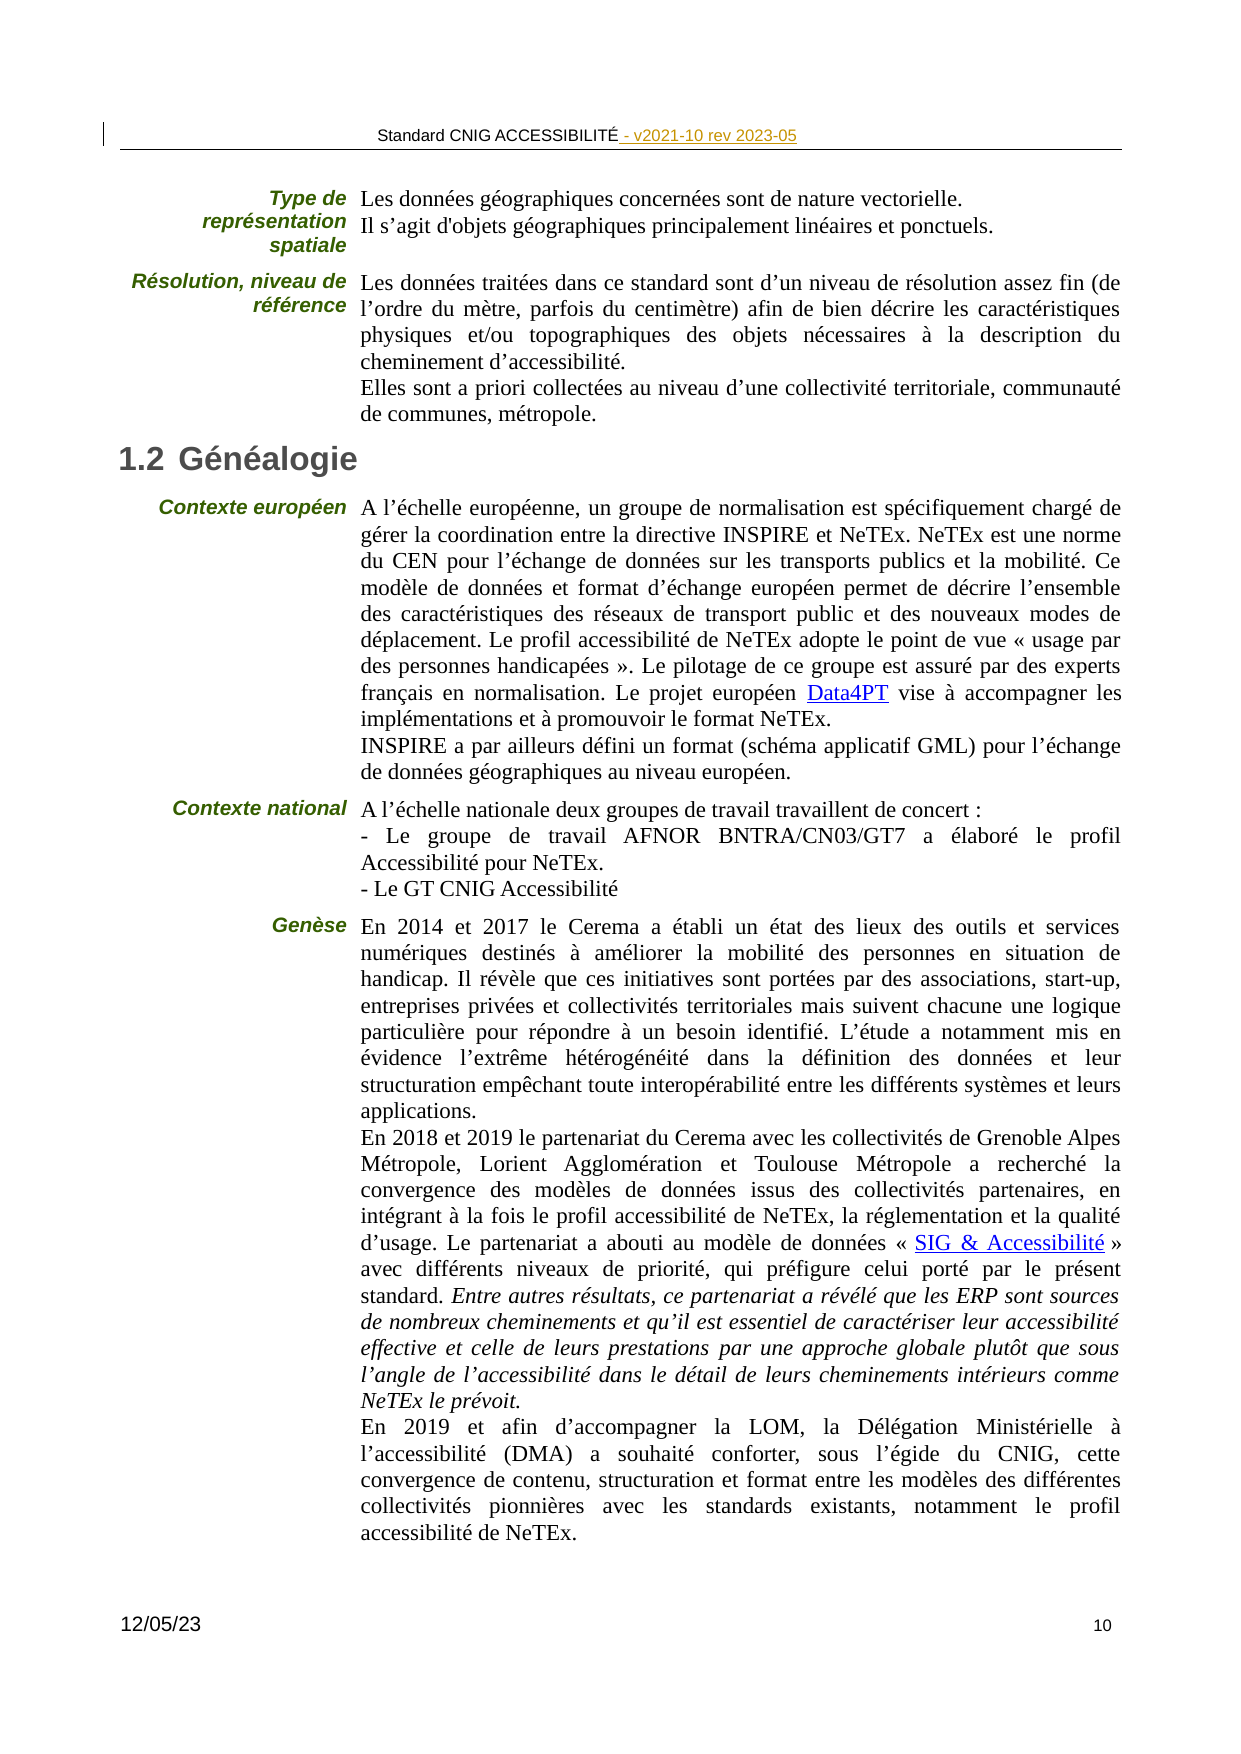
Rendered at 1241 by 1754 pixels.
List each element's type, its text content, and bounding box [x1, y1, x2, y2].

table_cell A l’échelle nationale deux groupes de travail travaillent de concert : - Le groupe de travail AFNOR BNTRA/CN03/GT7 a élaboré le profil Accessibilité pour NeTEx. - Le GT CNIG Accessibilité [355, 790, 1122, 907]
table_cell En 2014 et 2017 le Cerema a établi un état des lieux des outils et services numériques destinés à améliorer la mobilité des personnes en situation de handicap. Il révèle que ces initiatives sont portées par des associations, start-up, entreprises privées et collectivités territoriales mais suivent chacune une logique particulière pour répondre à un besoin identifié. L’étude a notamment mis en évidence l’extrême hétérogénéité dans la définition des données et leur structuration empêchant toute interopérabilité entre les différents systèmes et leurs applications. En 2018 et 2019 le partenariat du Cerema avec les collectivités de Grenoble Alpes Métropole, Lorient Agglomération et Toulouse Métropole a recherché la convergence des modèles de données issus des collectivités partenaires, en intégrant à la fois le profil accessibilité de NeTEx, la réglementation et la qualité d’usage. Le partenariat a abouti au modèle de données « SIG & Accessibilité » avec différents niveaux de priorité, qui préfigure celui porté par le présent standard. Entre autres résultats, ce partenariat a révélé que les ERP sont sources de nombreux cheminements et qu’il est essentiel de caractériser leur accessibilité effective et celle de leurs prestations par une approche globale plutôt que sous l’angle de l’accessibilité dans le détail de leurs cheminements intérieurs comme NeTEx le prévoit. En 2019 et afin d’accompagner la LOM, la Délégation Ministérielle à l’accessibilité (DMA) a souhaité conforter, sous l’égide du CNIG, cette convergence de contenu, structuration et format entre les modèles des différentes collectivités pionnières avec les standards existants, notamment le profil accessibilité de NeTEx. [355, 907, 1122, 1551]
table_cell Contexte national [118, 790, 354, 907]
table_header Contexte européen [118, 489, 354, 790]
subtitle Généalogie [118, 438, 1122, 477]
table_cell Les données traitées dans ce standard sont d’un niveau de résolution assez fin (de l’ordre du mètre, parfois du centimètre) afin de bien décrire les caractéristiques physiques et/ou topographiques des objets nécessaires à la description du cheminement d’accessibilité. Elles sont a priori collectées au niveau d’une collectivité territoriale, communauté de communes, métropole. [354, 263, 1122, 433]
table_cell Résolution, niveau de référence [118, 263, 354, 433]
table_cell Genèse [118, 907, 354, 1551]
table_cell Les données géographiques concernées sont de nature vectorielle. Il s’agit d'objets géographiques principalement linéaires et ponctuels. [354, 180, 1122, 263]
table_header A l’échelle européenne, un groupe de normalisation est spécifiquement chargé de gérer la coordination entre la directive INSPIRE et NeTEx. NeTEx est une norme du CEN pour l’échange de données sur les transports publics et la mobilité. Ce modèle de données et format d’échange européen permet de décrire l’ensemble des caractéristiques des réseaux de transport public et des nouveaux modes de déplacement. Le profil accessibilité de NeTEx adopte le point de vue « usage par des personnes handicapées ». Le pilotage de ce groupe est assuré par des experts français en normalisation. Le projet européen Data4PT vise à accompagner les implémentations et à promouvoir le format NeTEx. INSPIRE a par ailleurs défini un format (schéma applicatif GML) pour l’échange de données géographiques au niveau européen. [355, 489, 1122, 790]
table_cell Type de représentation spatiale [118, 180, 354, 263]
